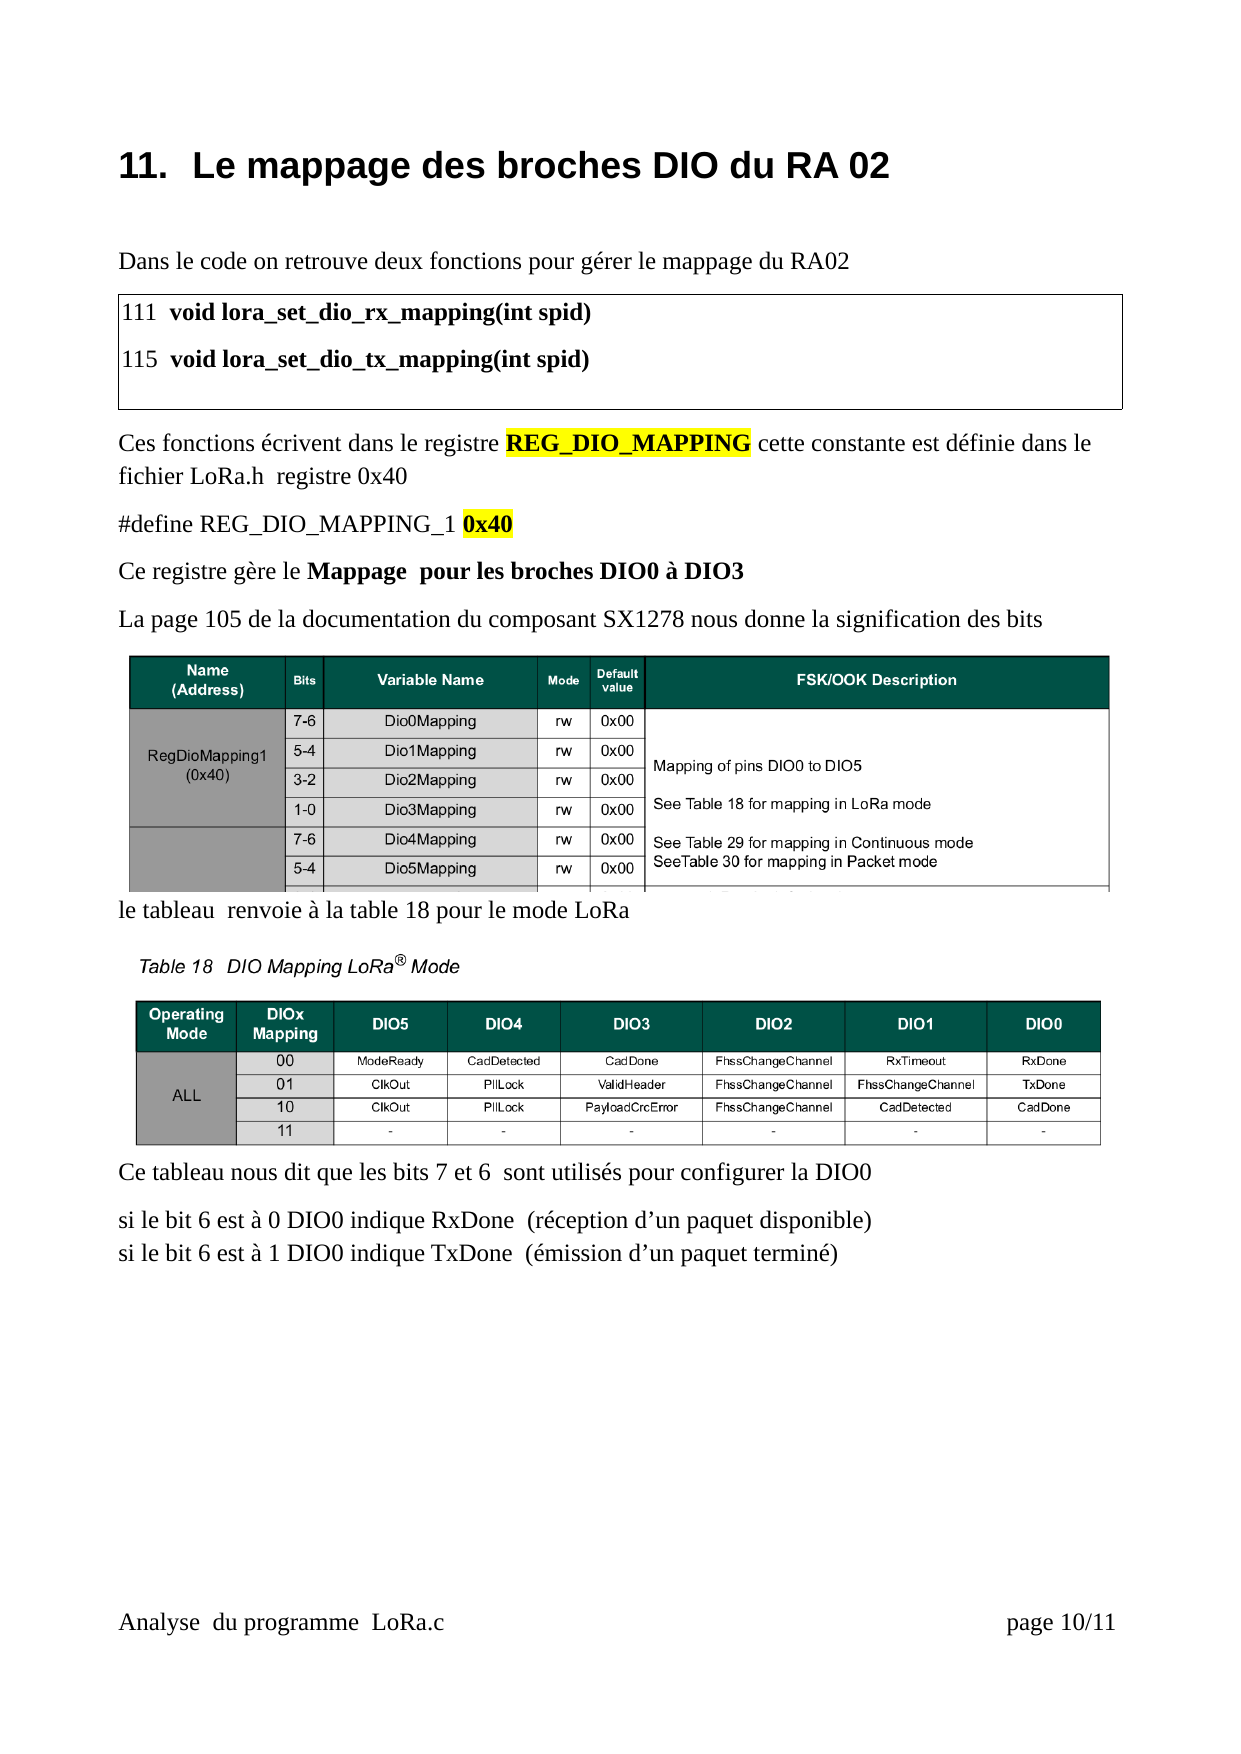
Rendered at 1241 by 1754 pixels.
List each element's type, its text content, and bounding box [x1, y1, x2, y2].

subtitle Le mappage des broches DIO du RA 02 [118, 143, 1122, 186]
picture [118, 943, 1123, 1154]
text le tableau renvoie à la table 18 pour le mode LoRa [118, 892, 1122, 924]
text Ce tableau nous dit que les bits 7 et 6 sont utilisés pour configurer la DIO0 [118, 1154, 1122, 1186]
text Ce registre gère le Mappage pour les broches DIO0 à DIO3 [118, 556, 1122, 585]
text Ces fonctions écrivent dans le registre REG_DIO_MAPPING cette constante est définie dans le fichier LoRa.h registre 0x40 [118, 428, 1122, 490]
text La page 105 de la documentation du composant SX1278 nous donne la signification des bits [118, 604, 1122, 633]
text #define REG_DIO_MAPPING_1 0x40 [118, 509, 1122, 538]
text 111 void lora_set_dio_rx_mapping(int spid) [119, 295, 1122, 326]
picture [118, 651, 1123, 892]
text 115 void lora_set_dio_tx_mapping(int spid) [119, 342, 1122, 409]
text si le bit 6 est à 0 DIO0 indique RxDone (réception d’un paquet disponible) si le bit 6 est à 1 DIO0 indique TxDone (émission d’un paquet terminé) [118, 1205, 1122, 1267]
text Dans le code on retrouve deux fonctions pour gérer le mappage du RA02 [118, 246, 1122, 275]
